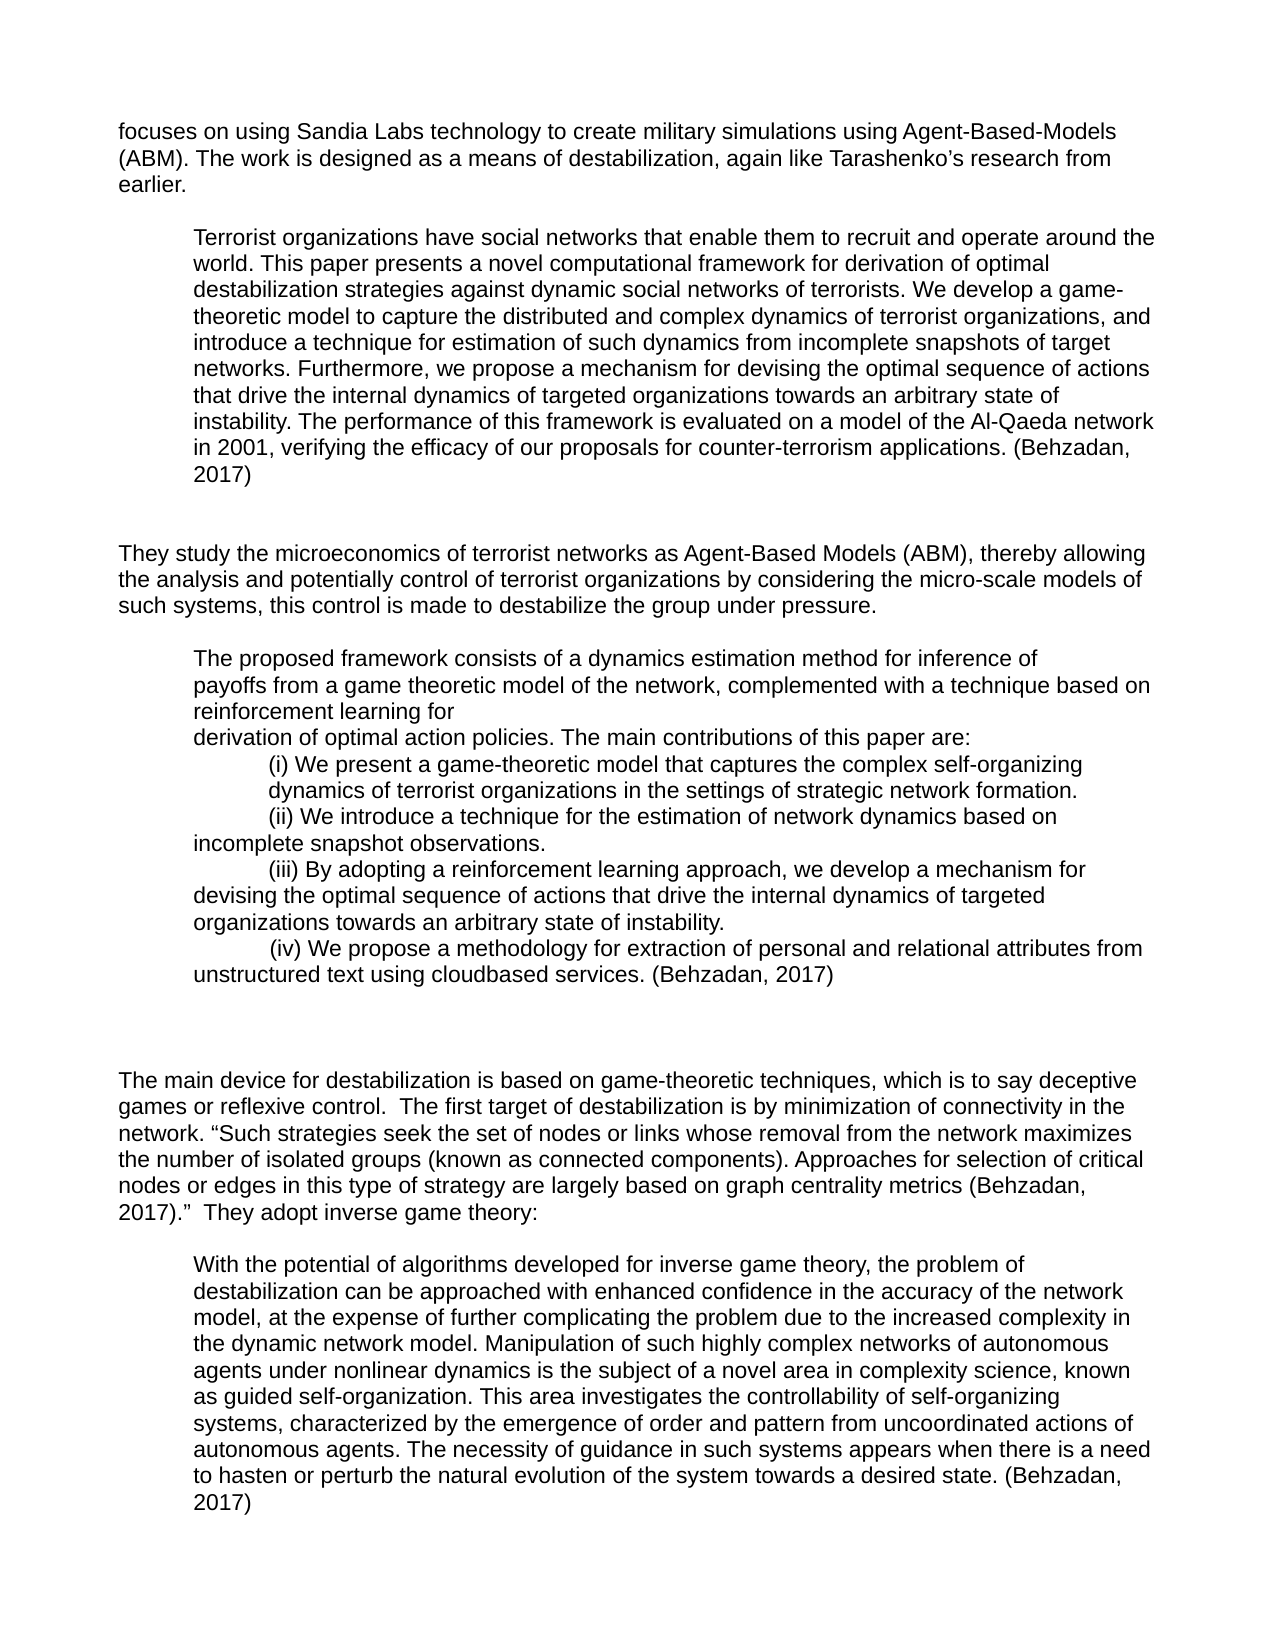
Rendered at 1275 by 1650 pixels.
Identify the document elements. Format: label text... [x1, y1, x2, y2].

text They study the microeconomics of terrorist networks as Agent-Based Models (ABM), thereby allowing the analysis and potentially control of terrorist organizations by considering the micro-scale models of such systems, this control is made to destabilize the group under pressure. [118, 540, 1157, 619]
text (i) We present a game-theoretic model that captures the complex self-organizing dynamics of terrorist organizations in the settings of strategic network formation. [268, 751, 1157, 803]
text derivation of optimal action policies. The main contributions of this paper are: [193, 724, 1157, 751]
text (ii) We introduce a technique for the estimation of network dynamics based on incomplete snapshot observations. [193, 803, 1157, 856]
text The proposed framework consists of a dynamics estimation method for inference of [193, 645, 1157, 672]
text focuses on using Sandia Labs technology to create military simulations using Agent-Based-Models (ABM). The work is designed as a means of destabilization, again like Tarashenko’s research from earlier. [118, 118, 1157, 197]
text (iv) We propose a methodology for extraction of personal and relational attributes from unstructured text using cloudbased services. (Behzadan, 2017) [193, 935, 1157, 988]
text The main device for destabilization is based on game-theoretic techniques, which is to say deceptive games or reflexive control. The first target of destabilization is by minimization of connectivity in the network. “Such strategies seek the set of nodes or links whose removal from the network maximizes the number of isolated groups (known as connected components). Approaches for selection of critical nodes or edges in this type of strategy are largely based on graph centrality metrics (Behzadan, 2017).” They adopt inverse game theory: [118, 1067, 1157, 1225]
text With the potential of algorithms developed for inverse game theory, the problem of destabilization can be approached with enhanced confidence in the accuracy of the network model, at the expense of further complicating the problem due to the increased complexity in the dynamic network model. Manipulation of such highly complex networks of autonomous agents under nonlinear dynamics is the subject of a novel area in complexity science, known as guided self-organization. This area investigates the controllability of self-organizing systems, characterized by the emergence of order and pattern from uncoordinated actions of autonomous agents. The necessity of guidance in such systems appears when there is a need to hasten or perturb the natural evolution of the system towards a desired state. (Behzadan, 2017) [193, 1251, 1157, 1515]
text (iii) By adopting a reinforcement learning approach, we develop a mechanism for devising the optimal sequence of actions that drive the internal dynamics of targeted organizations towards an arbitrary state of instability. [193, 856, 1157, 935]
text payoffs from a game theoretic model of the network, complemented with a technique based on reinforcement learning for [193, 672, 1157, 724]
text Terrorist organizations have social networks that enable them to recruit and operate around the world. This paper presents a novel computational framework for derivation of optimal destabilization strategies against dynamic social networks of terrorists. We develop a game-theoretic model to capture the distributed and complex dynamics of terrorist organizations, and introduce a technique for estimation of such dynamics from incomplete snapshots of target networks. Furthermore, we propose a mechanism for devising the optimal sequence of actions that drive the internal dynamics of targeted organizations towards an arbitrary state of instability. The performance of this framework is evaluated on a model of the Al-Qaeda network in 2001, verifying the efficacy of our proposals for counter-terrorism applications. (Behzadan, 2017) [193, 223, 1157, 487]
